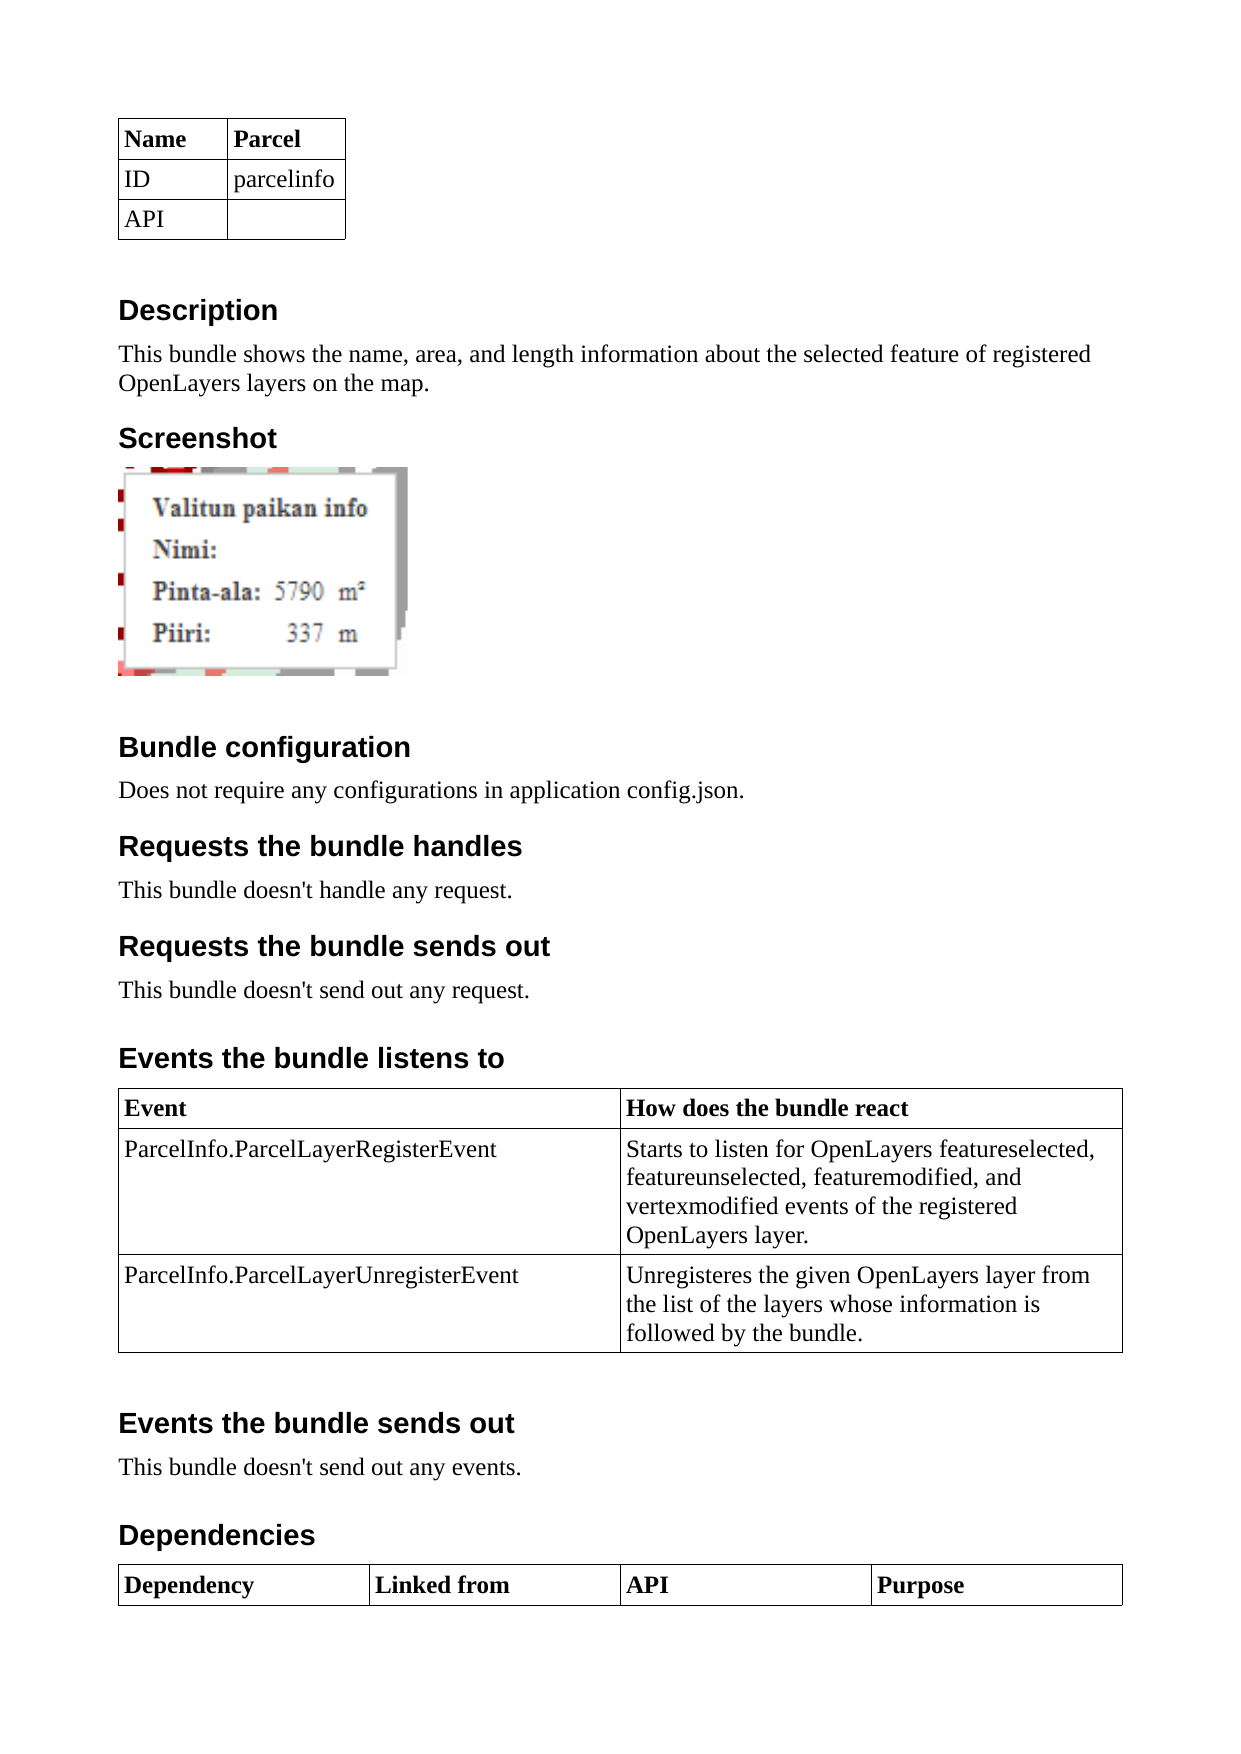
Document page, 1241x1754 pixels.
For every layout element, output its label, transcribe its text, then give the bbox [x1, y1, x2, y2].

subtitle Events the bundle sends out [118, 1406, 1122, 1439]
text This bundle doesn't send out any events. [118, 1452, 1122, 1481]
subtitle Events the bundle listens to [118, 1041, 1122, 1075]
table_header Purpose [872, 1565, 1122, 1605]
subtitle Description [118, 293, 1122, 326]
text Does not require any configurations in application config.json. [118, 776, 1122, 804]
subtitle Bundle configuration [118, 729, 1122, 763]
text This bundle shows the name, area, and length information about the selected feature of registered OpenLayers layers on the map. [118, 339, 1122, 396]
table_cell [228, 200, 345, 239]
table_cell API [119, 200, 227, 239]
table_cell ID [119, 160, 227, 199]
table_cell parcelinfo [228, 160, 345, 199]
table_header Linked from [370, 1565, 620, 1605]
table_cell ParcelInfo.ParcelLayerRegisterEvent [119, 1129, 620, 1254]
text This bundle doesn't send out any request. [118, 975, 1122, 1004]
table_cell Unregisteres the given OpenLayers layer from the list of the layers whose information is followed by the bundle. [621, 1255, 1122, 1352]
subtitle Dependencies [118, 1518, 1122, 1552]
table_header API [621, 1565, 871, 1605]
text This bundle doesn't handle any request. [118, 875, 1122, 904]
picture [118, 467, 408, 676]
subtitle Requests the bundle handles [118, 829, 1122, 863]
table_header Parcel [228, 119, 345, 158]
subtitle Requests the bundle sends out [118, 929, 1122, 963]
table_header Event [119, 1089, 620, 1128]
table_header How does the bundle react [621, 1089, 1122, 1128]
table_cell Starts to listen for OpenLayers featureselected, featureunselected, featuremodified, and vertexmodified events of the registered OpenLayers layer. [621, 1129, 1122, 1254]
table_header Name [119, 119, 227, 158]
table_header Dependency [119, 1565, 369, 1605]
table_cell ParcelInfo.ParcelLayerUnregisterEvent [119, 1255, 620, 1352]
subtitle Screenshot [118, 421, 1122, 455]
